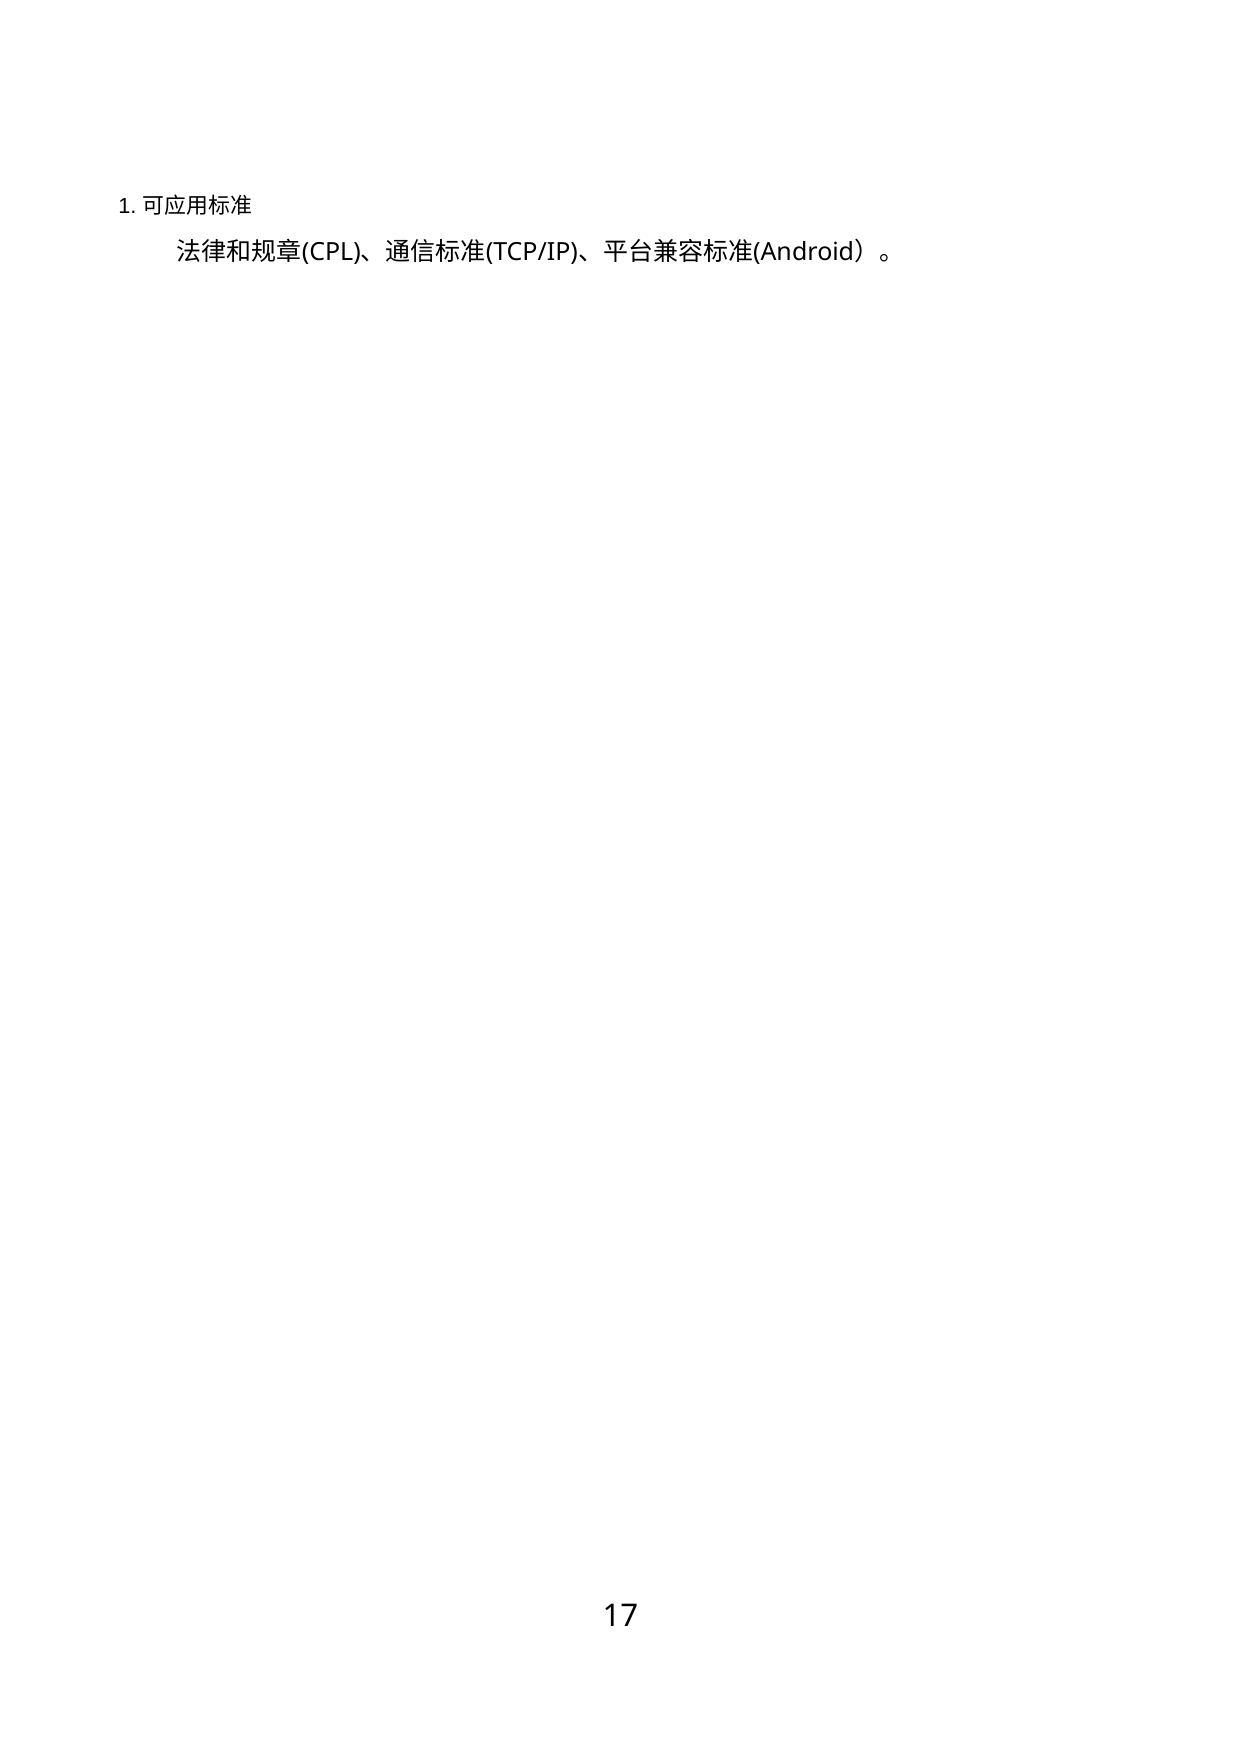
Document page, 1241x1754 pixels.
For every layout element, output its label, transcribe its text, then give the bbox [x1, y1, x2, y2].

subtitle 可应用标准 [118, 188, 1122, 219]
text 法律和规章(CPL)、通信标准(TCP/IP)、平台兼容标准(Android）。 [118, 231, 1122, 268]
